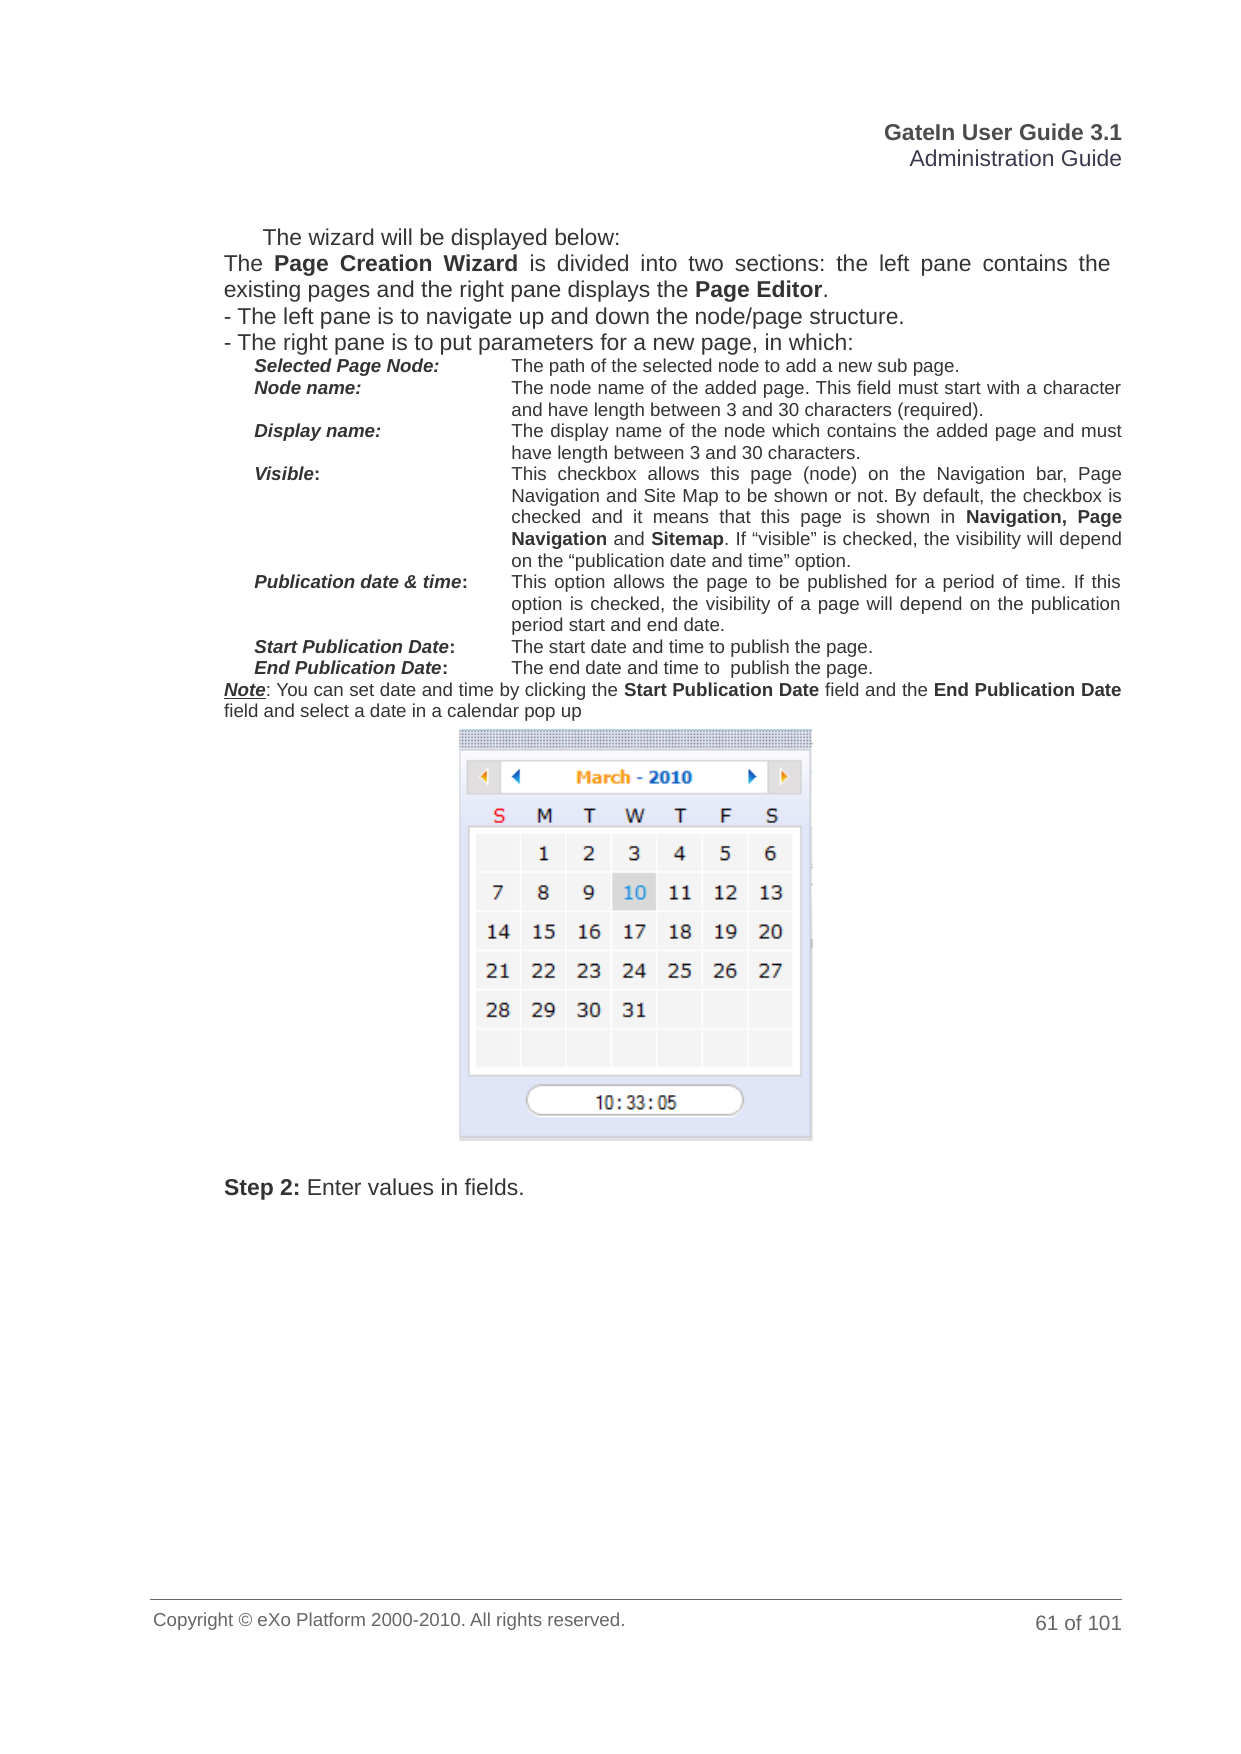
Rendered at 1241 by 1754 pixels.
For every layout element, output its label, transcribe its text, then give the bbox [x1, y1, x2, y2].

text Visible: This checkbox allows this page (node) on the Navigation bar, Page Navigation and Site Map to be shown or not. By default, the checkbox is checked and it means that this page is shown in Navigation, Page Navigation and Sitemap. If “visible” is checked, the visibility will depend on the “publication date and time” option. [254, 463, 1122, 571]
text Node name: The node name of the added page. This field must start with a character and have length between 3 and 30 characters (required). [254, 377, 1122, 420]
text Start Publication Date: The start date and time to publish the page. [254, 636, 1122, 657]
picture [459, 729, 813, 1141]
text The Page Creation Wizard is divided into two sections: the left pane contains the existing pages and the right pane displays the Page Editor. [150, 250, 1122, 303]
text - The right pane is to put parameters for a new page, in which: [150, 329, 1122, 355]
text Note: You can set date and time by clicking the Start Publication Date field and the End Publication Date field and select a date in a calendar pop up [224, 679, 1122, 722]
text Selected Page Node: The path of the selected node to add a new sub page. [254, 355, 1122, 377]
list The wizard will be displayed below: [225, 223, 1122, 250]
text Display name: The display name of the node which contains the added page and must have length between 3 and 30 characters. [254, 420, 1122, 463]
text Publication date & time: This option allows the page to be published for a period of time. If this option is checked, the visibility of a page will depend on the publication period start and end date. [254, 571, 1122, 636]
text Step 2: Enter values in fields. [224, 1174, 1122, 1201]
text - The left pane is to navigate up and down the node/page structure. [150, 303, 1122, 329]
text End Publication Date: The end date and time to publish the page. [254, 657, 1122, 679]
